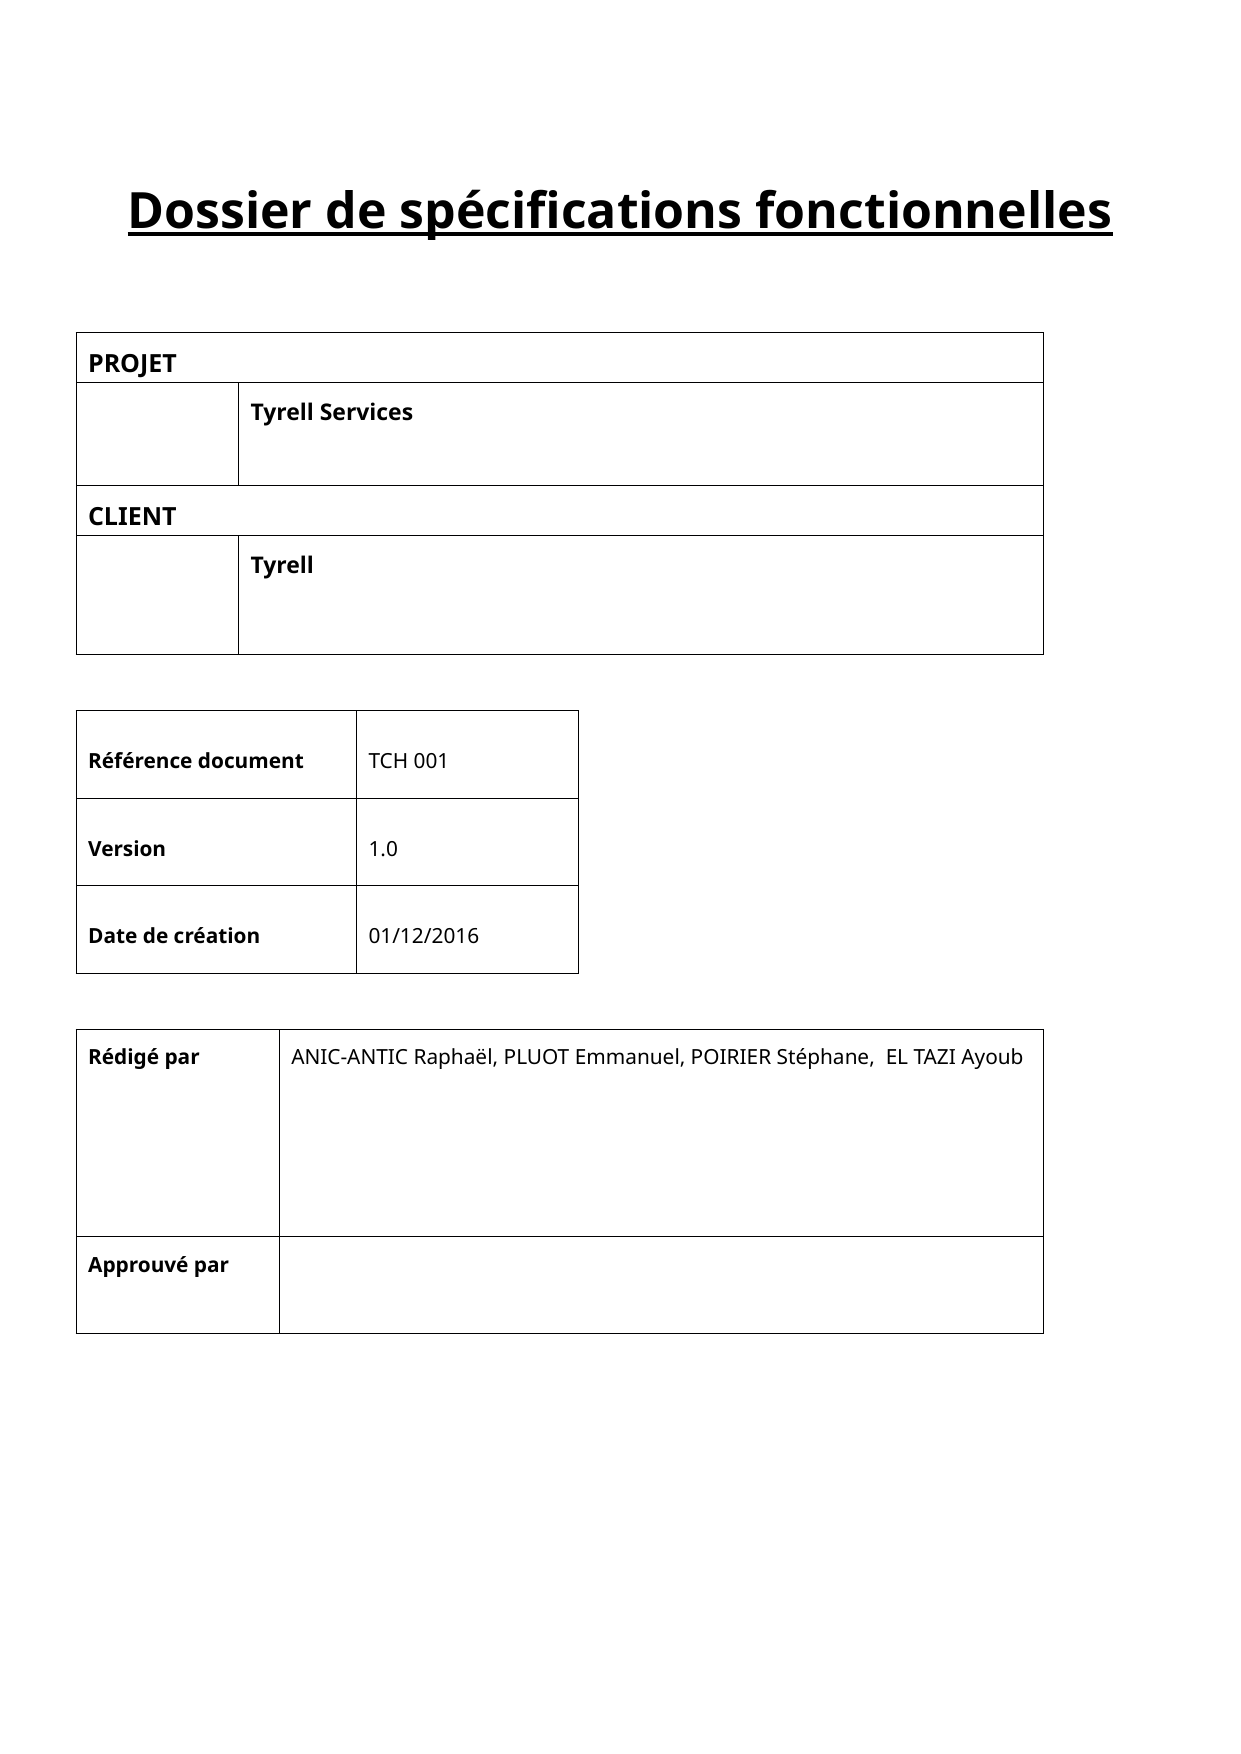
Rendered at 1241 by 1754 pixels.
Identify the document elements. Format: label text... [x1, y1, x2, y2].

table_cell Approuvé par [77, 1237, 279, 1333]
table_cell Tyrell Services [239, 383, 1043, 427]
table_cell Tyrell [239, 536, 1043, 596]
table_header PROJET [77, 333, 1043, 382]
table_cell CLIENT [77, 486, 1043, 535]
table_cell 01/12/2016 [357, 886, 578, 973]
table_header ANIC-ANTIC Raphaël, PLUOT Emmanuel, POIRIER Stéphane, EL TAZI Ayoub [280, 1030, 1043, 1236]
table_cell Date de création [77, 886, 356, 973]
table_header Référence document [77, 711, 356, 798]
table_cell [77, 427, 238, 485]
text Dossier de spécifications fonctionnelles [59, 175, 1181, 243]
table_header Rédigé par [77, 1030, 279, 1236]
table_cell [77, 383, 238, 427]
table_cell [77, 536, 238, 596]
table_cell Version [77, 799, 356, 885]
table_cell [239, 427, 1043, 485]
table_header TCH 001 [357, 711, 578, 798]
table_cell 1.0 [357, 799, 578, 885]
table_cell [77, 596, 238, 654]
table_cell [239, 596, 1043, 654]
table_cell [280, 1237, 1043, 1333]
